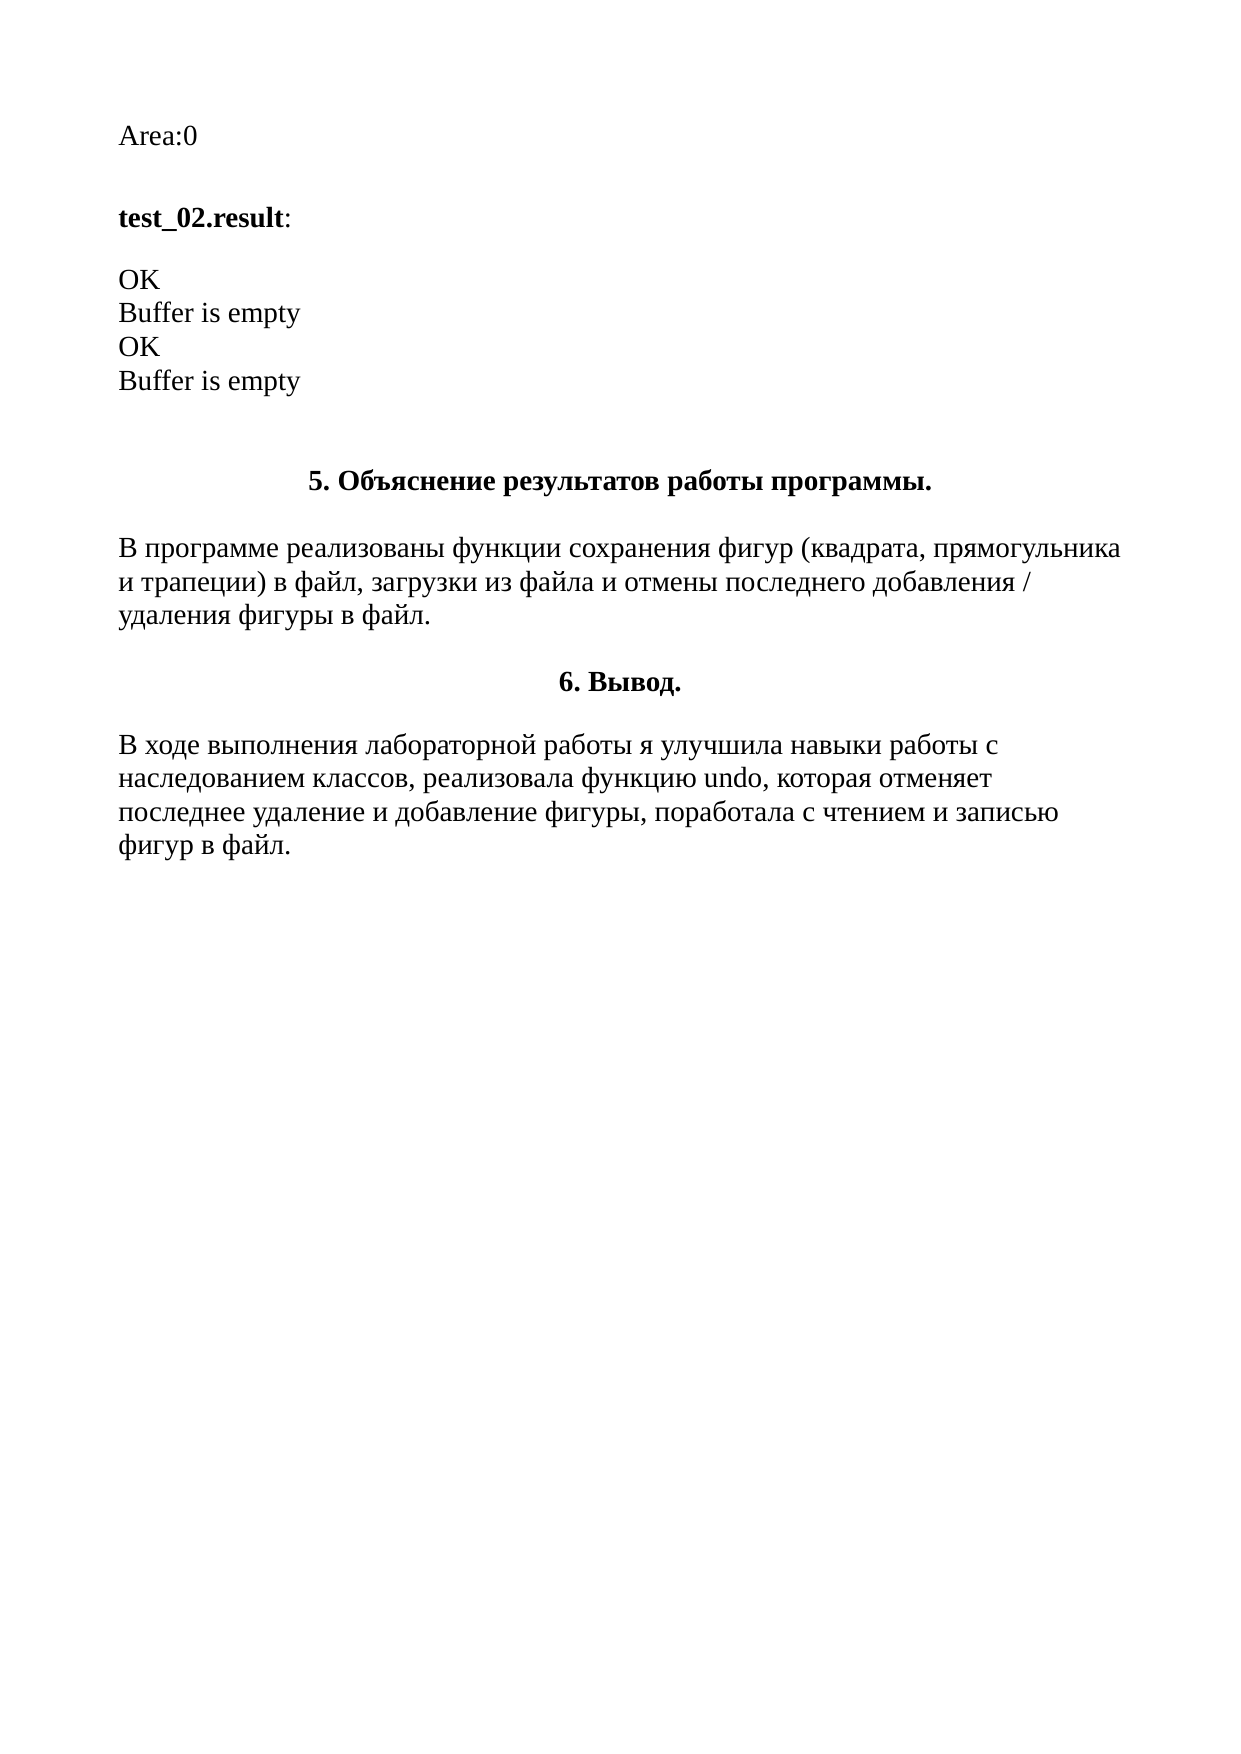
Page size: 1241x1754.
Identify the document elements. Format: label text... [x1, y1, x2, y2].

text 5. Объяснение результатов работы программы. [118, 463, 1122, 497]
text В ходе выполнения лабораторной работы я улучшила навыки работы с наследованием классов, реализовала функцию undo, которая отменяет последнее удаление и добавление фигуры, поработала с чтением и записью фигур в файл. [118, 727, 1122, 861]
text Area:0 [118, 118, 1122, 152]
text OK [118, 329, 1122, 363]
text Buffer is empty [118, 296, 1122, 329]
text В программе реализованы функции сохранения фигур (квадрата, прямогульника и трапеции) в файл, загрузки из файла и отмены последнего добавления / удаления фигуры в файл. [118, 530, 1122, 631]
text 6. Вывод. [118, 664, 1122, 698]
text test_02.result: [118, 200, 1122, 233]
text OK [118, 262, 1122, 296]
text Buffer is empty [118, 363, 1122, 396]
